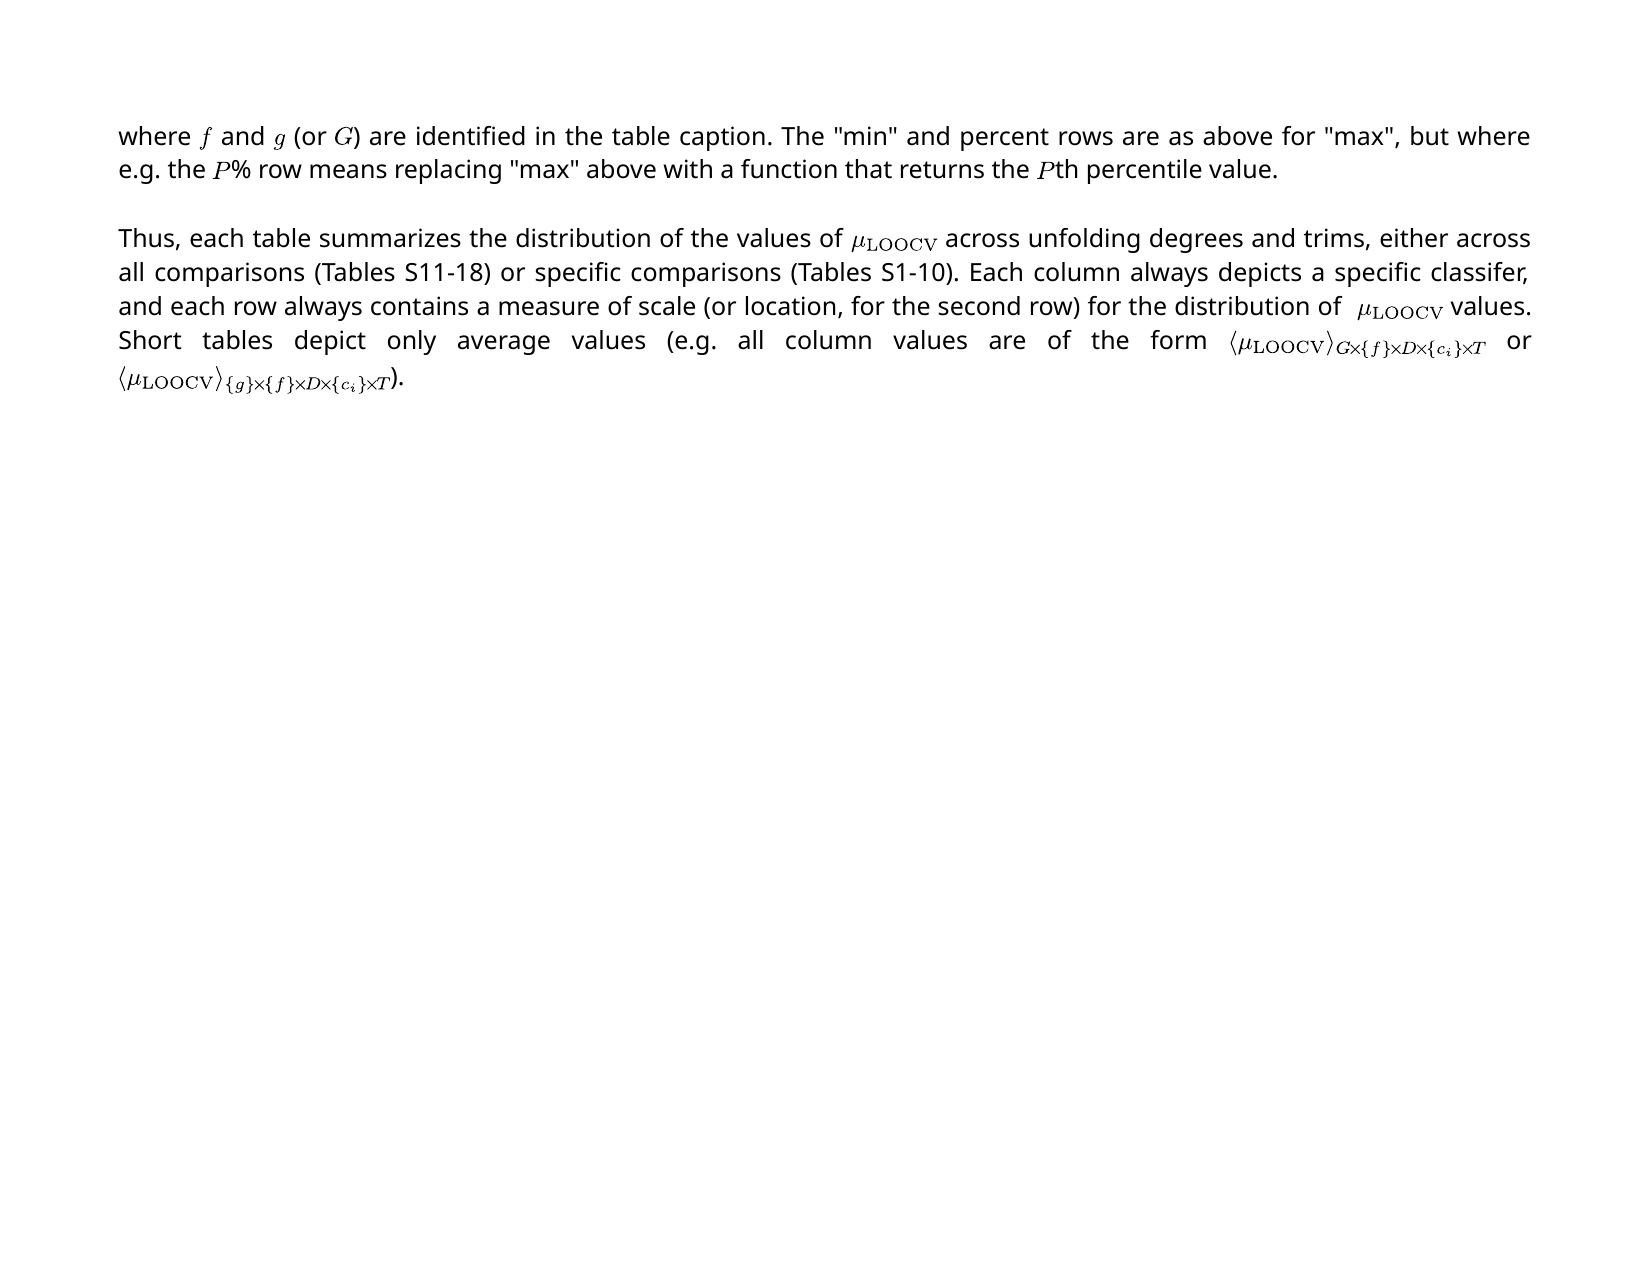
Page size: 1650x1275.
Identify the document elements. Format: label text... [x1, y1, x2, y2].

text where and (or ) are identified in the table caption. The "min" and percent rows are as above for "max", but where e.g. the % row means replacing "max" above with a function that returns the th percentile value. [118, 118, 1532, 186]
text Thus, each table summarizes the distribution of the values of across unfolding degrees and trims, either across all comparisons (Tables S11-18) or specific comparisons (Tables S1-10). Each column always depicts a specific classifer, and each row always contains a measure of scale (or location, for the second row) for the distribution of values. Short tables depict only average values (e.g. all column values are of the form or ). [118, 220, 1532, 394]
